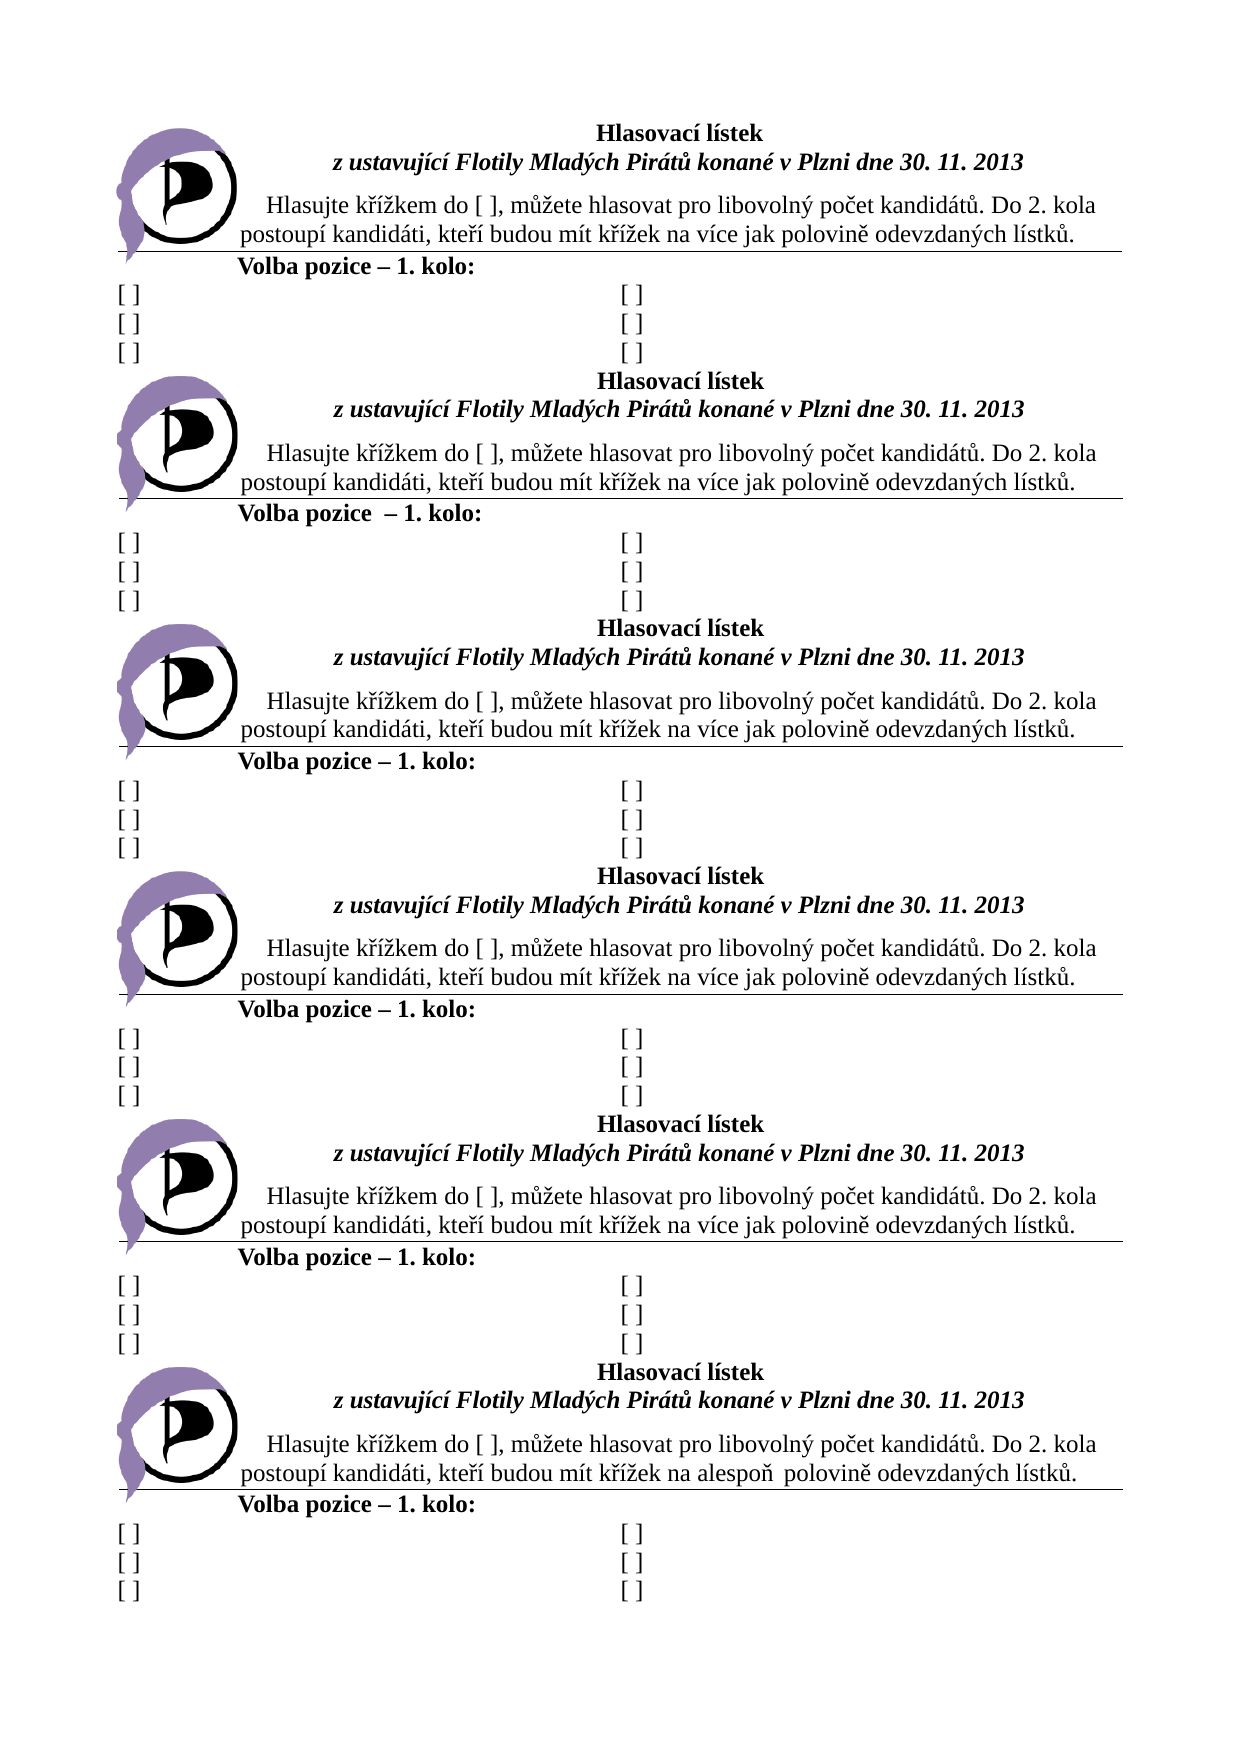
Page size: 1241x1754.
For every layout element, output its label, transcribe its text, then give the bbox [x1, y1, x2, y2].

text [ ] [117, 585, 620, 613]
text Volba pozice – 1. kolo: [118, 252, 1122, 279]
text [ ] [117, 1023, 620, 1051]
text [ ] [620, 308, 1123, 337]
text Hlasovací lístek [238, 613, 1123, 642]
text [ ] [620, 1023, 1123, 1051]
text Volba pozice – 1. kolo: [119, 1490, 1123, 1518]
text Volba pozice – 1. kolo: [119, 995, 1123, 1023]
text [ ] [117, 832, 620, 861]
text [ ] [117, 337, 620, 366]
text Hlasujte křížkem do [ ], můžete hlasovat pro libovolný počet kandidátů. Do 2. kola postoupí kandidáti, kteří budou mít křížek na více jak polovině odevzdaných lístků. [238, 435, 1123, 498]
text [ ] [117, 556, 620, 585]
text [ ] [117, 1576, 620, 1604]
text [ ] [117, 1328, 620, 1357]
text [ ] [117, 1518, 620, 1547]
text Volba pozice – 1. kolo: [119, 499, 1123, 527]
text [ ] [620, 832, 1123, 861]
text z ustavující Flotily Mladých Pirátů konané v Plzni dne 30. 11. 2013 [238, 1385, 1123, 1414]
text [ ] [117, 775, 620, 804]
text Hlasovací lístek [238, 861, 1123, 890]
text [ ] [620, 527, 1123, 556]
text [ ] [620, 556, 1123, 585]
text Hlasovací lístek [237, 118, 1122, 147]
text [ ] [620, 1080, 1123, 1109]
text Volba pozice – 1. kolo: [119, 747, 1123, 775]
text Hlasovací lístek [238, 1357, 1123, 1385]
picture [117, 861, 238, 1013]
text [ ] [117, 308, 620, 337]
text [ ] [117, 1051, 620, 1080]
text [ ] [117, 1299, 620, 1328]
text [ ] [117, 279, 620, 308]
text z ustavující Flotily Mladých Pirátů konané v Plzni dne 30. 11. 2013 [238, 1138, 1123, 1166]
picture [117, 1356, 238, 1509]
text Hlasovací lístek [238, 1109, 1123, 1138]
text z ustavující Flotily Mladých Pirátů konané v Plzni dne 30. 11. 2013 [238, 394, 1123, 423]
text Hlasovací lístek [238, 366, 1123, 394]
text Hlasujte křížkem do [ ], můžete hlasovat pro libovolný počet kandidátů. Do 2. kola postoupí kandidáti, kteří budou mít křížek na více jak polovině odevzdaných lístků. [238, 1178, 1123, 1241]
text [ ] [117, 1080, 620, 1109]
text Hlasujte křížkem do [ ], můžete hlasovat pro libovolný počet kandidátů. Do 2. kola postoupí kandidáti, kteří budou mít křížek na alespoň polovině odevzdaných lístků. [238, 1426, 1123, 1489]
text [ ] [620, 1270, 1123, 1299]
text [ ] [620, 804, 1123, 832]
text [ ] [620, 1518, 1123, 1547]
text z ustavující Flotily Mladých Pirátů konané v Plzni dne 30. 11. 2013 [237, 147, 1122, 176]
text Hlasujte křížkem do [ ], můžete hlasovat pro libovolný počet kandidátů. Do 2. kola postoupí kandidáti, kteří budou mít křížek na více jak polovině odevzdaných lístků. [238, 683, 1123, 746]
picture [116, 118, 237, 270]
text [ ] [117, 804, 620, 832]
text [ ] [117, 1270, 620, 1299]
picture [117, 613, 238, 766]
text Volba pozice – 1. kolo: [119, 1242, 1123, 1270]
text [ ] [620, 1328, 1123, 1357]
picture [117, 1108, 238, 1261]
picture [117, 365, 238, 518]
text z ustavující Flotily Mladých Pirátů konané v Plzni dne 30. 11. 2013 [238, 642, 1123, 671]
text [ ] [620, 585, 1123, 613]
text Hlasujte křížkem do [ ], můžete hlasovat pro libovolný počet kandidátů. Do 2. kola postoupí kandidáti, kteří budou mít křížek na více jak polovině odevzdaných lístků. [237, 187, 1122, 251]
text [ ] [117, 527, 620, 556]
text [ ] [620, 1051, 1123, 1080]
text Hlasujte křížkem do [ ], můžete hlasovat pro libovolný počet kandidátů. Do 2. kola postoupí kandidáti, kteří budou mít křížek na více jak polovině odevzdaných lístků. [238, 931, 1123, 994]
text [ ] [117, 1547, 620, 1576]
text [ ] [620, 337, 1123, 366]
text [ ] [620, 1576, 1123, 1604]
text [ ] [620, 775, 1123, 804]
text [ ] [620, 279, 1123, 308]
text z ustavující Flotily Mladých Pirátů konané v Plzni dne 30. 11. 2013 [238, 890, 1123, 919]
text [ ] [620, 1299, 1123, 1328]
text [ ] [620, 1547, 1123, 1576]
